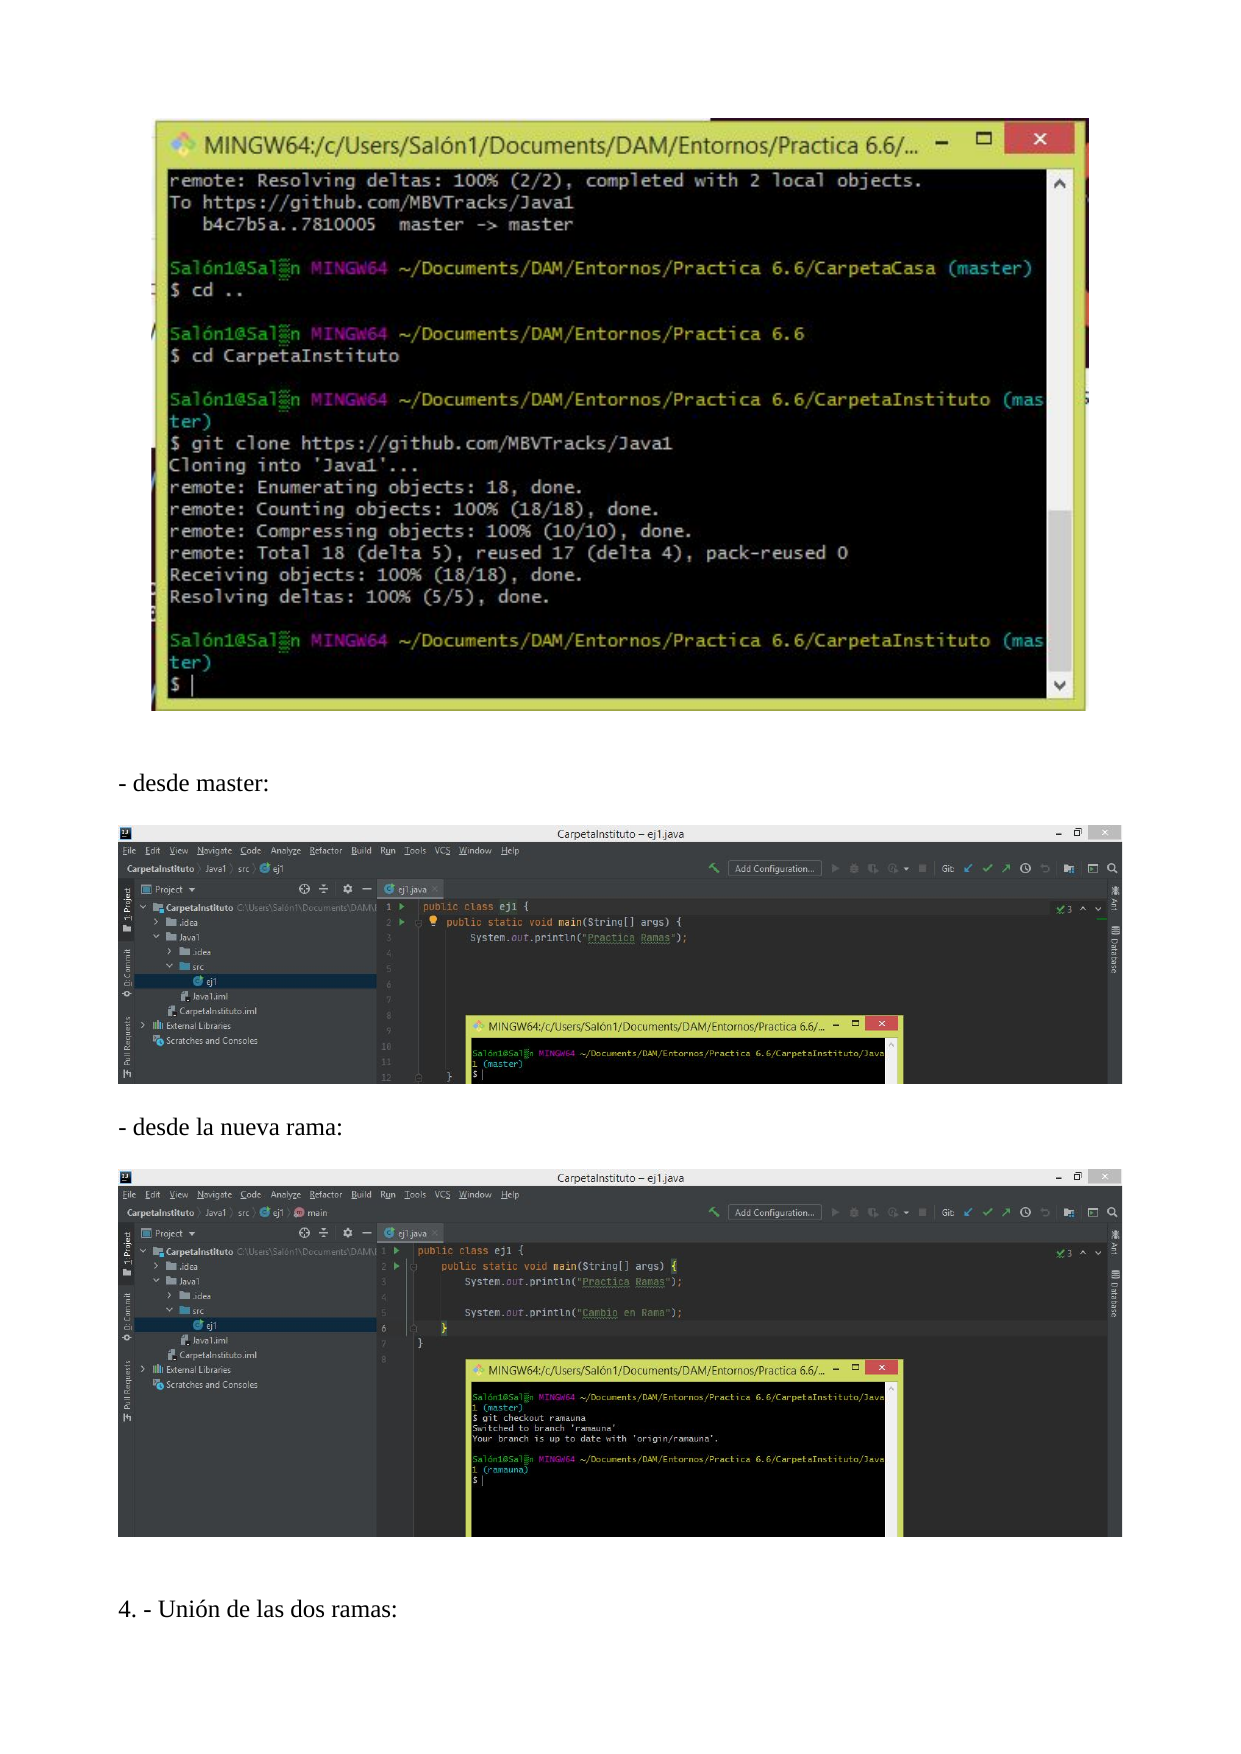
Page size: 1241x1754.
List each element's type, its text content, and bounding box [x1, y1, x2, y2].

picture [118, 1169, 1123, 1537]
picture [118, 825, 1123, 1084]
text - desde la nueva rama: [118, 1112, 1122, 1141]
text - desde master: [118, 768, 1122, 797]
text 4. - Unión de las dos ramas: [118, 1594, 1122, 1622]
picture [151, 118, 1089, 711]
